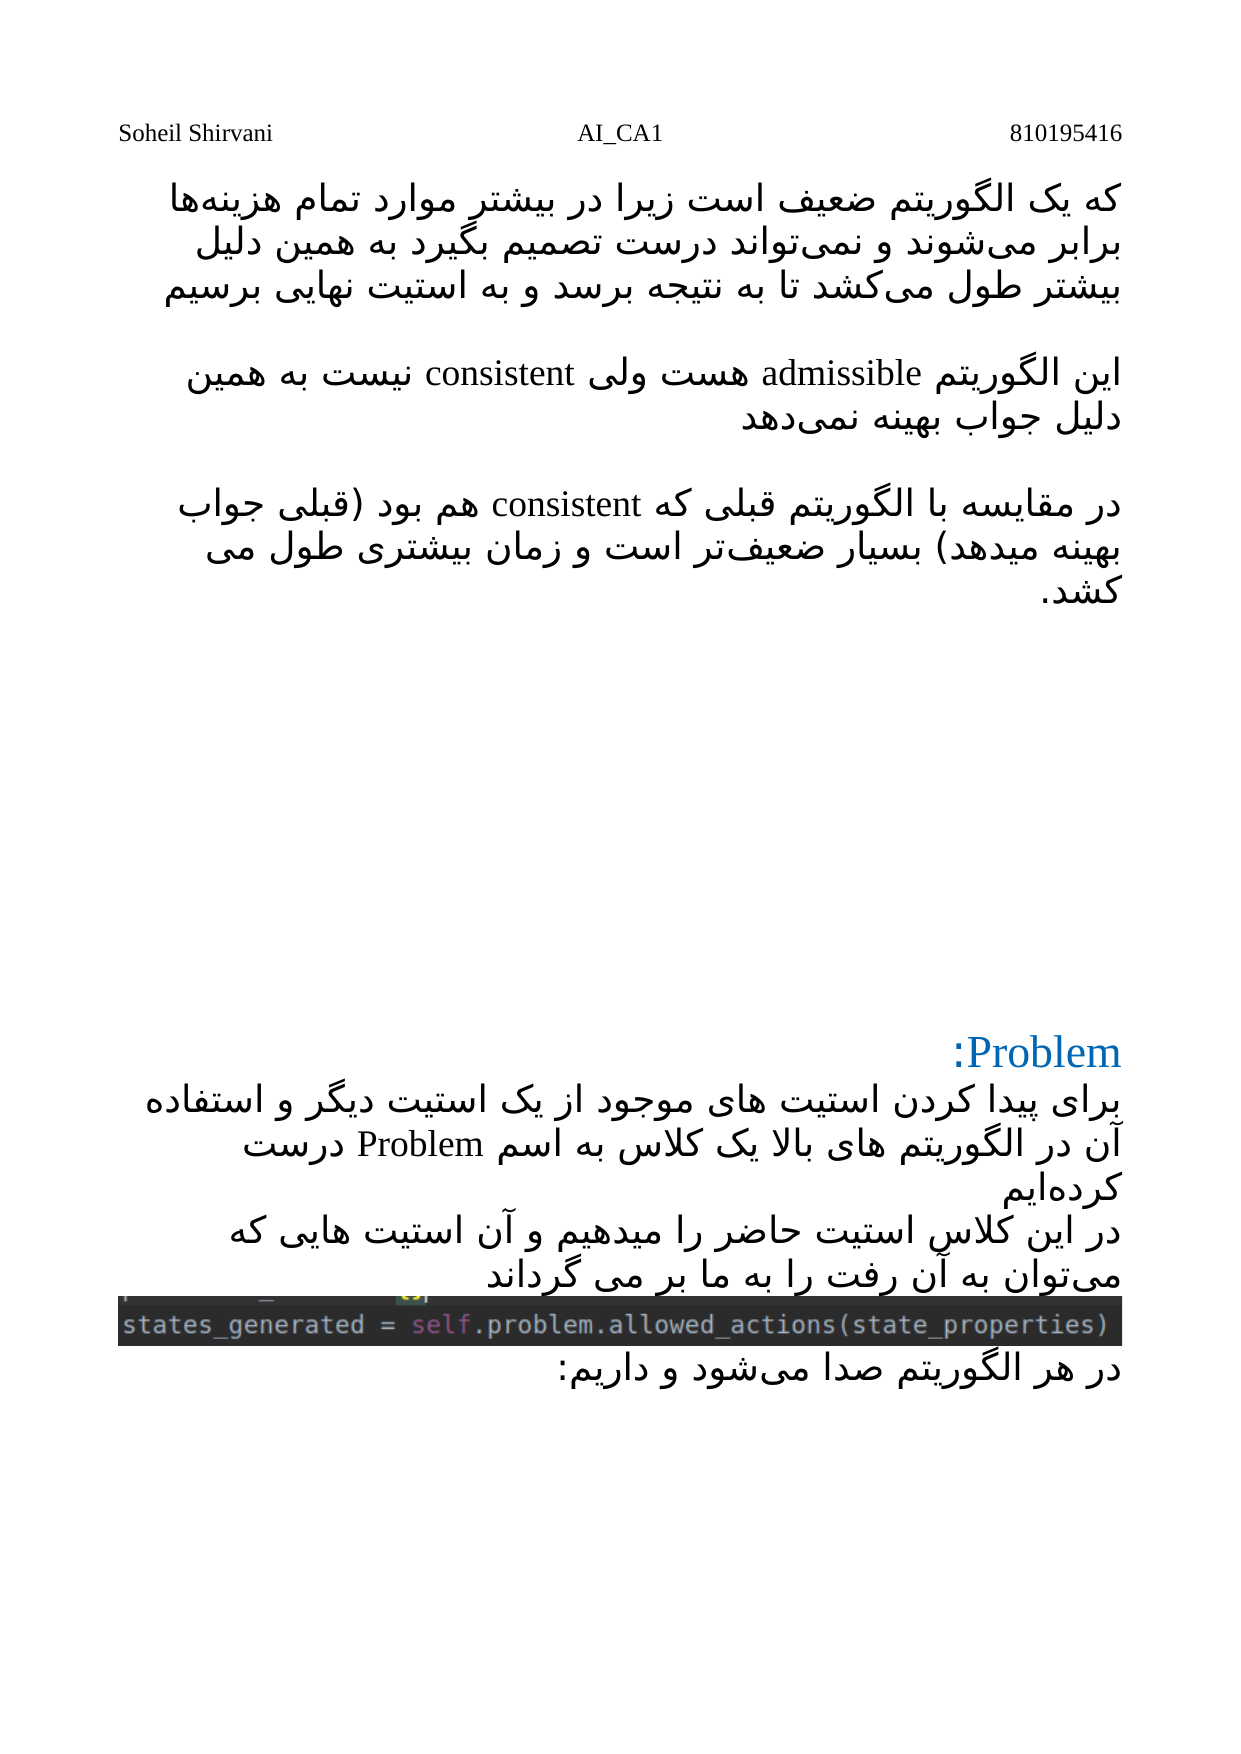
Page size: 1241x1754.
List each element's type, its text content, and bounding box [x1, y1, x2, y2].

text Problem: [118, 1024, 1122, 1078]
text در مقایسه با الگوریتم قبلی که consistent هم بود (قبلی جواب بهینه میدهد) بسیار ضعیف‌تر است و زمان بیشتری طول می کشد. [118, 481, 1122, 612]
text برای پیدا کردن استیت های موجود از یک استیت دیگر و استفاده آن در الگوریتم های بالا یک کلاس به اسم Problem درست کرده‌ایم [118, 1078, 1122, 1209]
text که یک الگوریتم ضعیف است زیرا در بیشتر موارد تمام هزینه‌ها برابر می‌شوند و نمی‌تواند درست تصمیم بگیرد به همین دلیل بیشتر طول می‌کشد تا به نتیجه برسد و به استیت نهایی برسیم [118, 176, 1122, 307]
text در هر الگوریتم صدا می‌شود و داریم: [118, 1346, 1122, 1389]
text در این کلاس استیت حاضر را میدهیم و آن استیت هایی که می‌توان به آن رفت را به ما بر می گرداند [118, 1209, 1122, 1296]
picture [118, 1296, 1123, 1346]
text این الگوریتم admissible هست ولی consistent نیست به همین دلیل جواب بهینه نمی‌دهد [118, 350, 1122, 438]
